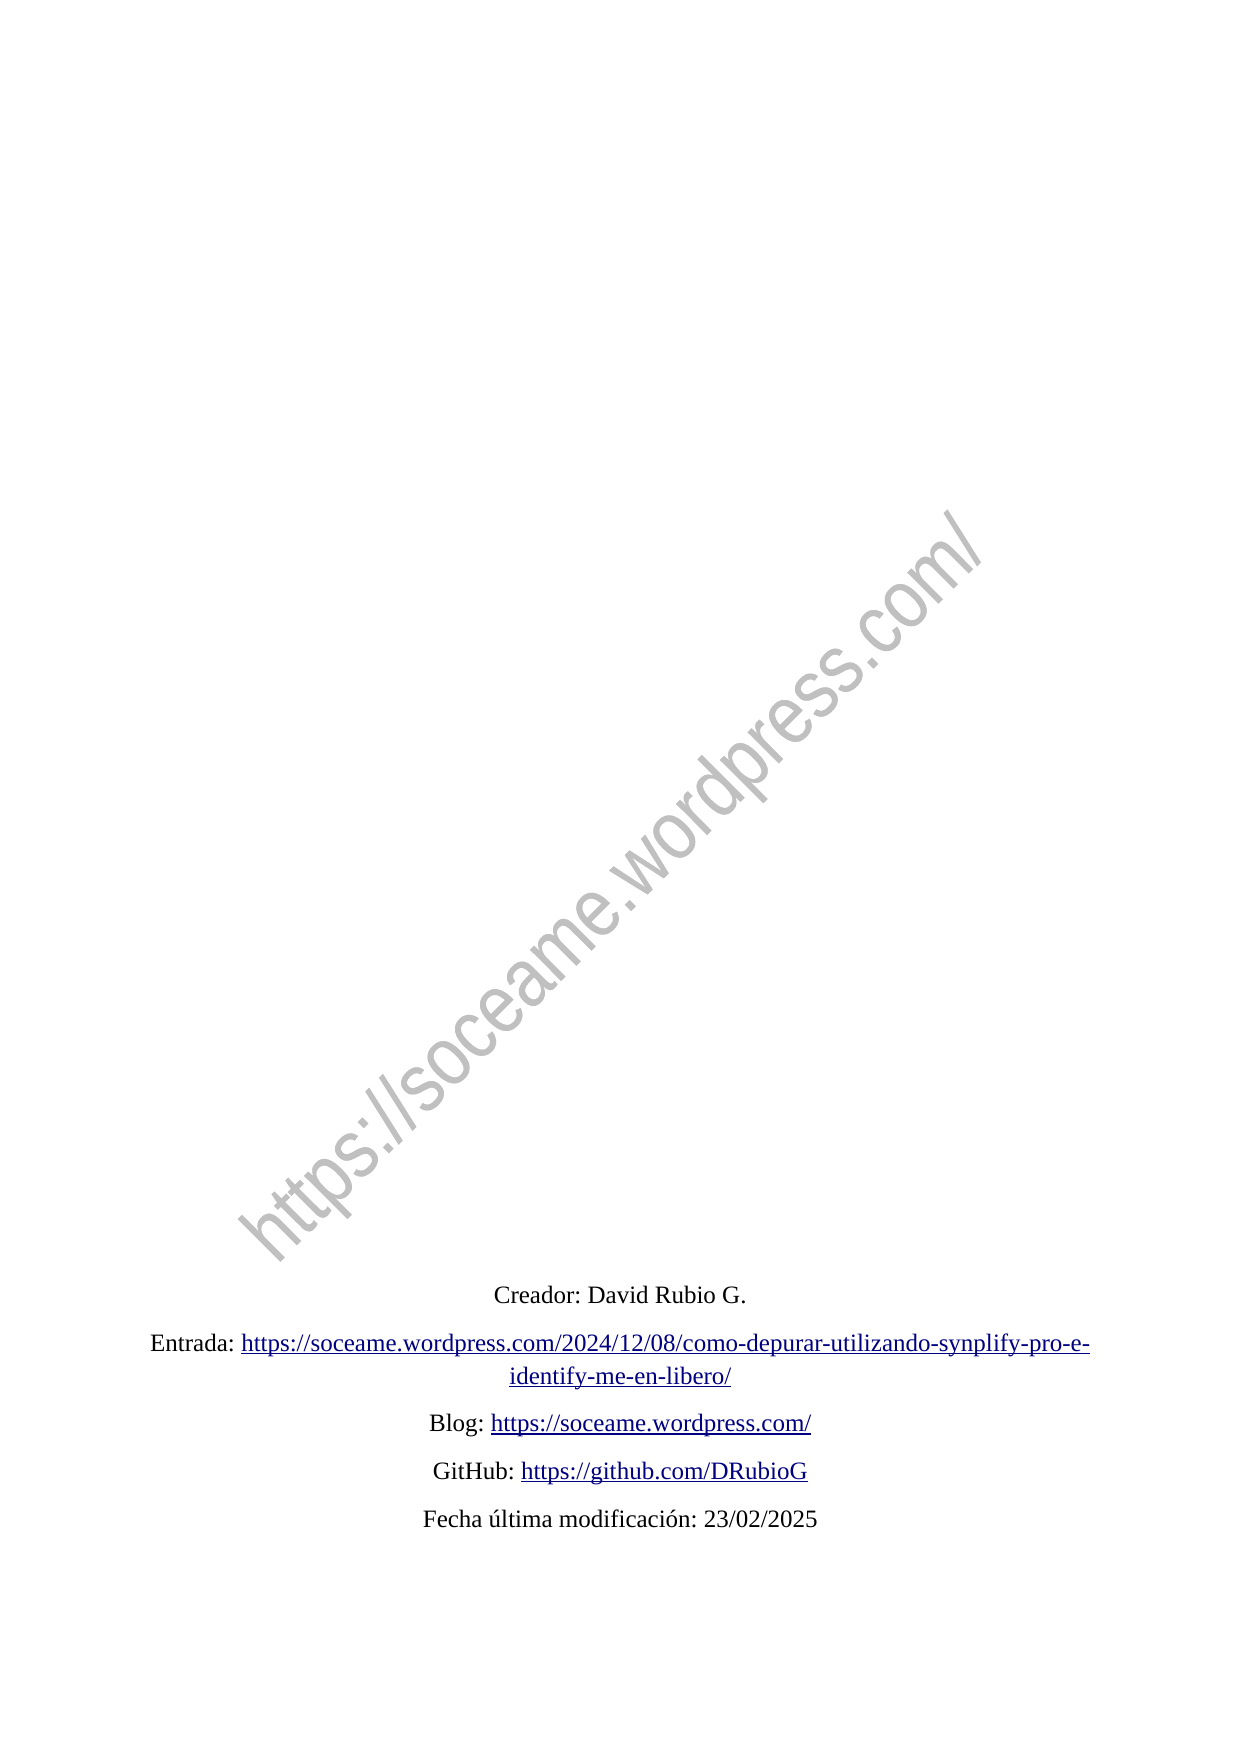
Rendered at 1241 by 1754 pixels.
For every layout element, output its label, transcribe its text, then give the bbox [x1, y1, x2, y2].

text GitHub: https://github.com/DRubioG [118, 1456, 1122, 1485]
text Entrada: https://soceame.wordpress.com/2024/12/08/como-depurar-utilizando-synplify-pro-e-identify-me-en-libero/ [118, 1328, 1122, 1389]
text Fecha última modificación: 23/02/2025 [118, 1504, 1122, 1532]
text Blog: https://soceame.wordpress.com/ [118, 1408, 1122, 1437]
text Creador: David Rubio G. [118, 1280, 1122, 1309]
